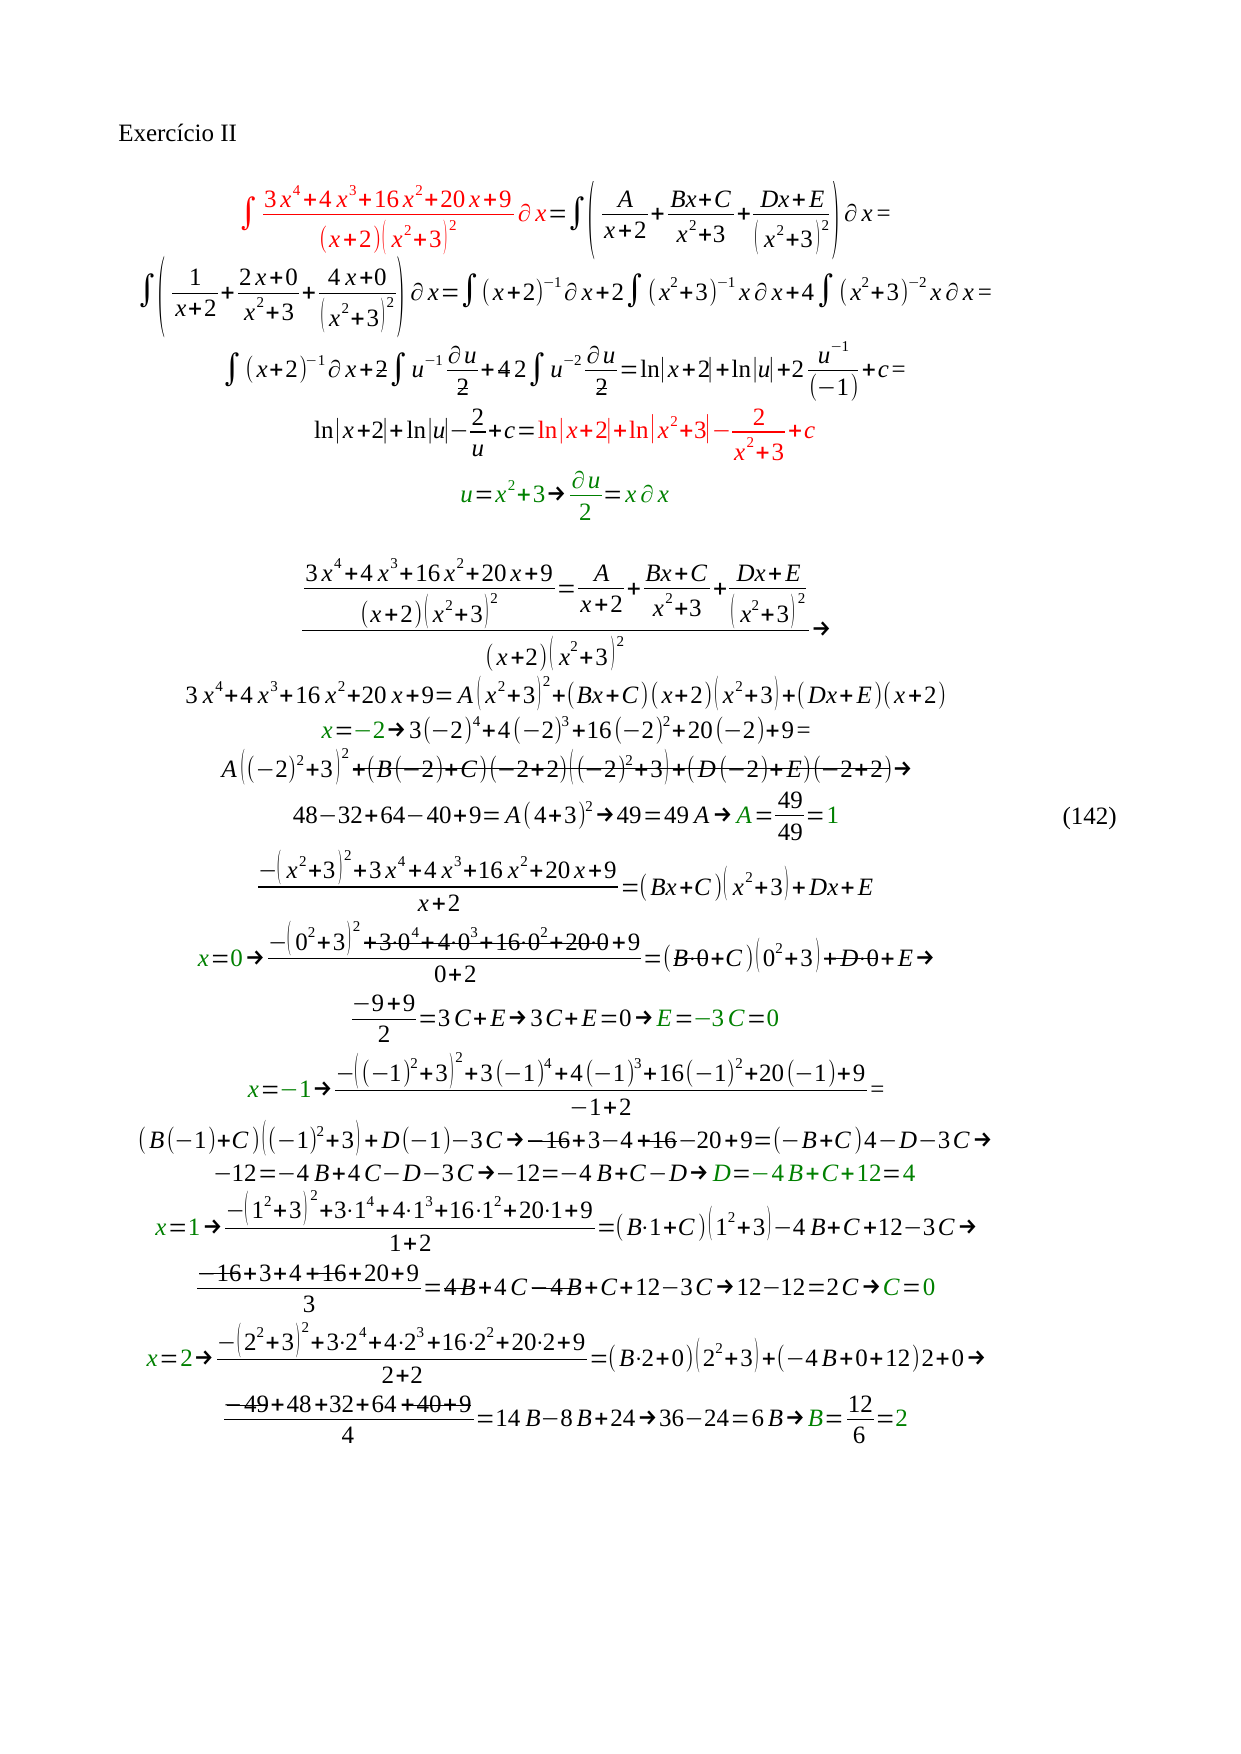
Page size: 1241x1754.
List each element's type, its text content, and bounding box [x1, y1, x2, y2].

text Exercício II [118, 118, 1122, 147]
table_header [118, 176, 1010, 1455]
table_header (142) [1010, 176, 1122, 1455]
